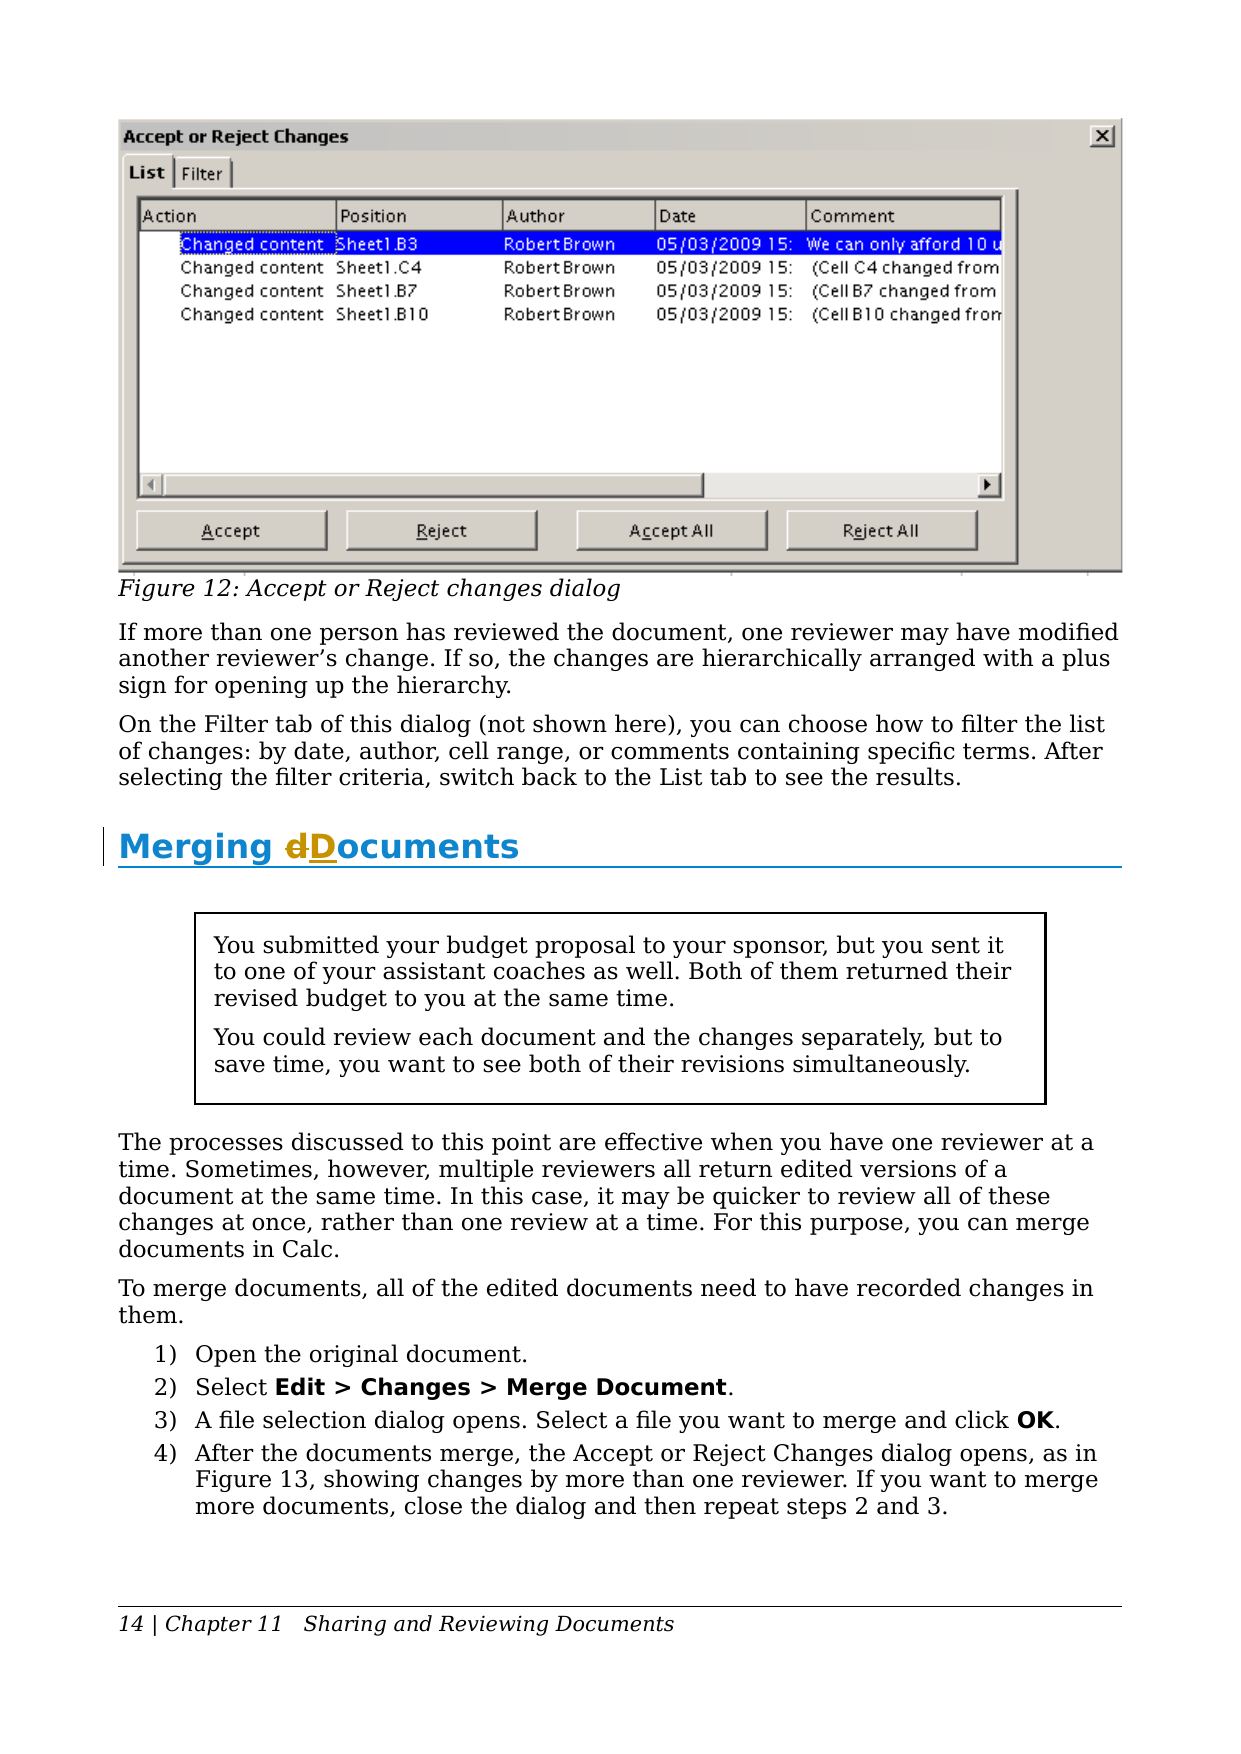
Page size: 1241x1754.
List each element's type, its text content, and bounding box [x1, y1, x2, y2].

list After the documents merge, the Accept or Reject Changes dialog opens, as in Figure 13, showing changes by more than one reviewer. If you want to merge more documents, close the dialog and then repeat steps 2 and 3. [177, 1440, 1122, 1520]
list Select Edit > Changes > Merge Document. [177, 1374, 1122, 1401]
text You could review each document and the changes separately, but to save time, you want to see both of their revisions simultaneously. [213, 1024, 1027, 1078]
subtitle Merging Documents [118, 827, 1122, 866]
text The processes discussed to this point are effective when you have one reviewer at a time. Sometimes, however, multiple reviewers all return edited versions of a document at the same time. In this case, it may be quicker to review all of these changes at once, rather than one review at a time. For this purpose, you can merge documents in Calc. [118, 1129, 1122, 1263]
text You submitted your budget proposal to your sponsor, but you sent it to one of your assistant coaches as well. Both of them returned their revised budget to you at the same time. [213, 932, 1027, 1012]
text Figure 12: Accept or Reject changes dialog [118, 118, 1127, 602]
picture [118, 118, 1123, 576]
list A file selection dialog opens. Select a file you want to merge and click OK. [177, 1407, 1122, 1434]
text On the Filter tab of this dialog (not shown here), you can choose how to filter the list of changes: by date, author, cell range, or comments containing specific terms. After selecting the filter criteria, switch back to the List tab to see the results. [118, 711, 1122, 791]
text To merge documents, all of the edited documents need to have recorded changes in them. [118, 1275, 1122, 1329]
text If more than one person has reviewed the document, one reviewer may have modified another reviewer’s change. If so, the changes are hierarchically arranged with a plus sign for opening up the hierarchy. [118, 619, 1122, 699]
list Open the original document. [177, 1341, 1122, 1368]
